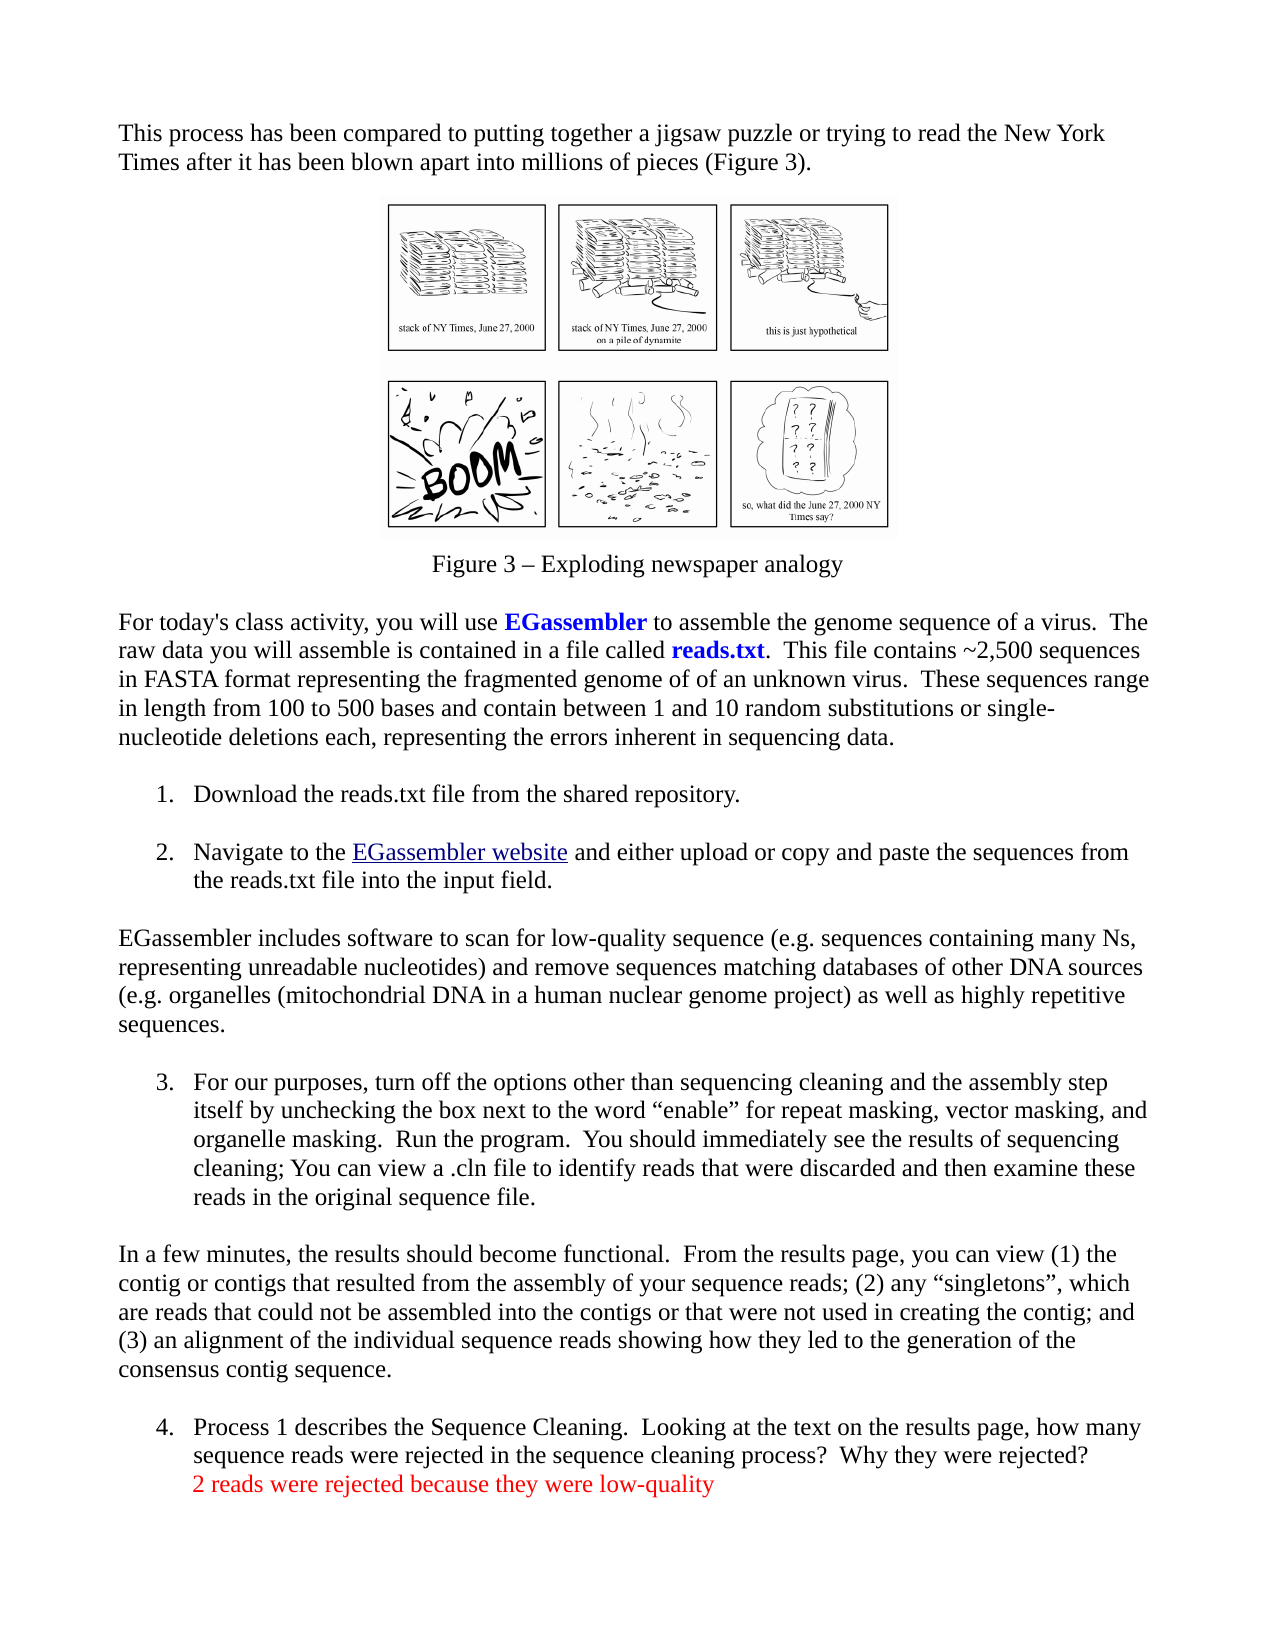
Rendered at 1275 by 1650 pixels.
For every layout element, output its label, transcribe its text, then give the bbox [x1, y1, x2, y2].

text For today's class activity, you will use EGassembler to assemble the genome sequence of a virus. The raw data you will assemble is contained in a file called reads.txt. This file contains ~2,500 sequences in FASTA format representing the fragmented genome of of an unknown virus. These sequences range in length from 100 to 500 bases and contain between 1 and 10 random substitutions or single-nucleotide deletions each, representing the errors inherent in sequencing data. [118, 607, 1157, 751]
list For our purposes, turn off the options other than sequencing cleaning and the assembly step itself by unchecking the box next to the word “enable” for repeat masking, vector masking, and organelle masking. Run the program. You should immediately see the results of sequencing cleaning; You can view a .cln file to identify reads that were discarded and then examine these reads in the original sequence file. [156, 1067, 1157, 1211]
text 2 reads were rejected because they were low-quality [118, 1469, 1157, 1498]
picture [380, 195, 899, 539]
list Navigate to the EGassembler website and either upload or copy and paste the sequences from the reads.txt file into the input field. [156, 837, 1157, 894]
text This process has been compared to putting together a jigsaw puzzle or trying to read the New York Times after it has been blown apart into millions of pieces (Figure 3). [118, 118, 1157, 176]
list EGassembler includes software to scan for low-quality sequence (e.g. sequences containing many Ns, representing unreadable nucleotides) and remove sequences matching databases of other DNA sources (e.g. organelles (mitochondrial DNA in a human nuclear genome project) as well as highly repetitive sequences. [81, 923, 1157, 1038]
list Process 1 describes the Sequence Cleaning. Looking at the text on the results page, how many sequence reads were rejected in the sequence cleaning process? Why they were rejected? [156, 1412, 1157, 1469]
text In a few minutes, the results should become functional. From the results page, you can view (1) the contig or contigs that resulted from the assembly of your sequence reads; (2) any “singletons”, which are reads that could not be assembled into the contigs or that were not used in creating the contig; and (3) an alignment of the individual sequence reads showing how they led to the generation of the consensus contig sequence. [118, 1239, 1157, 1383]
text Figure 3 – Exploding newspaper analogy [118, 549, 1157, 578]
list Download the reads.txt file from the shared repository. [156, 779, 1157, 808]
